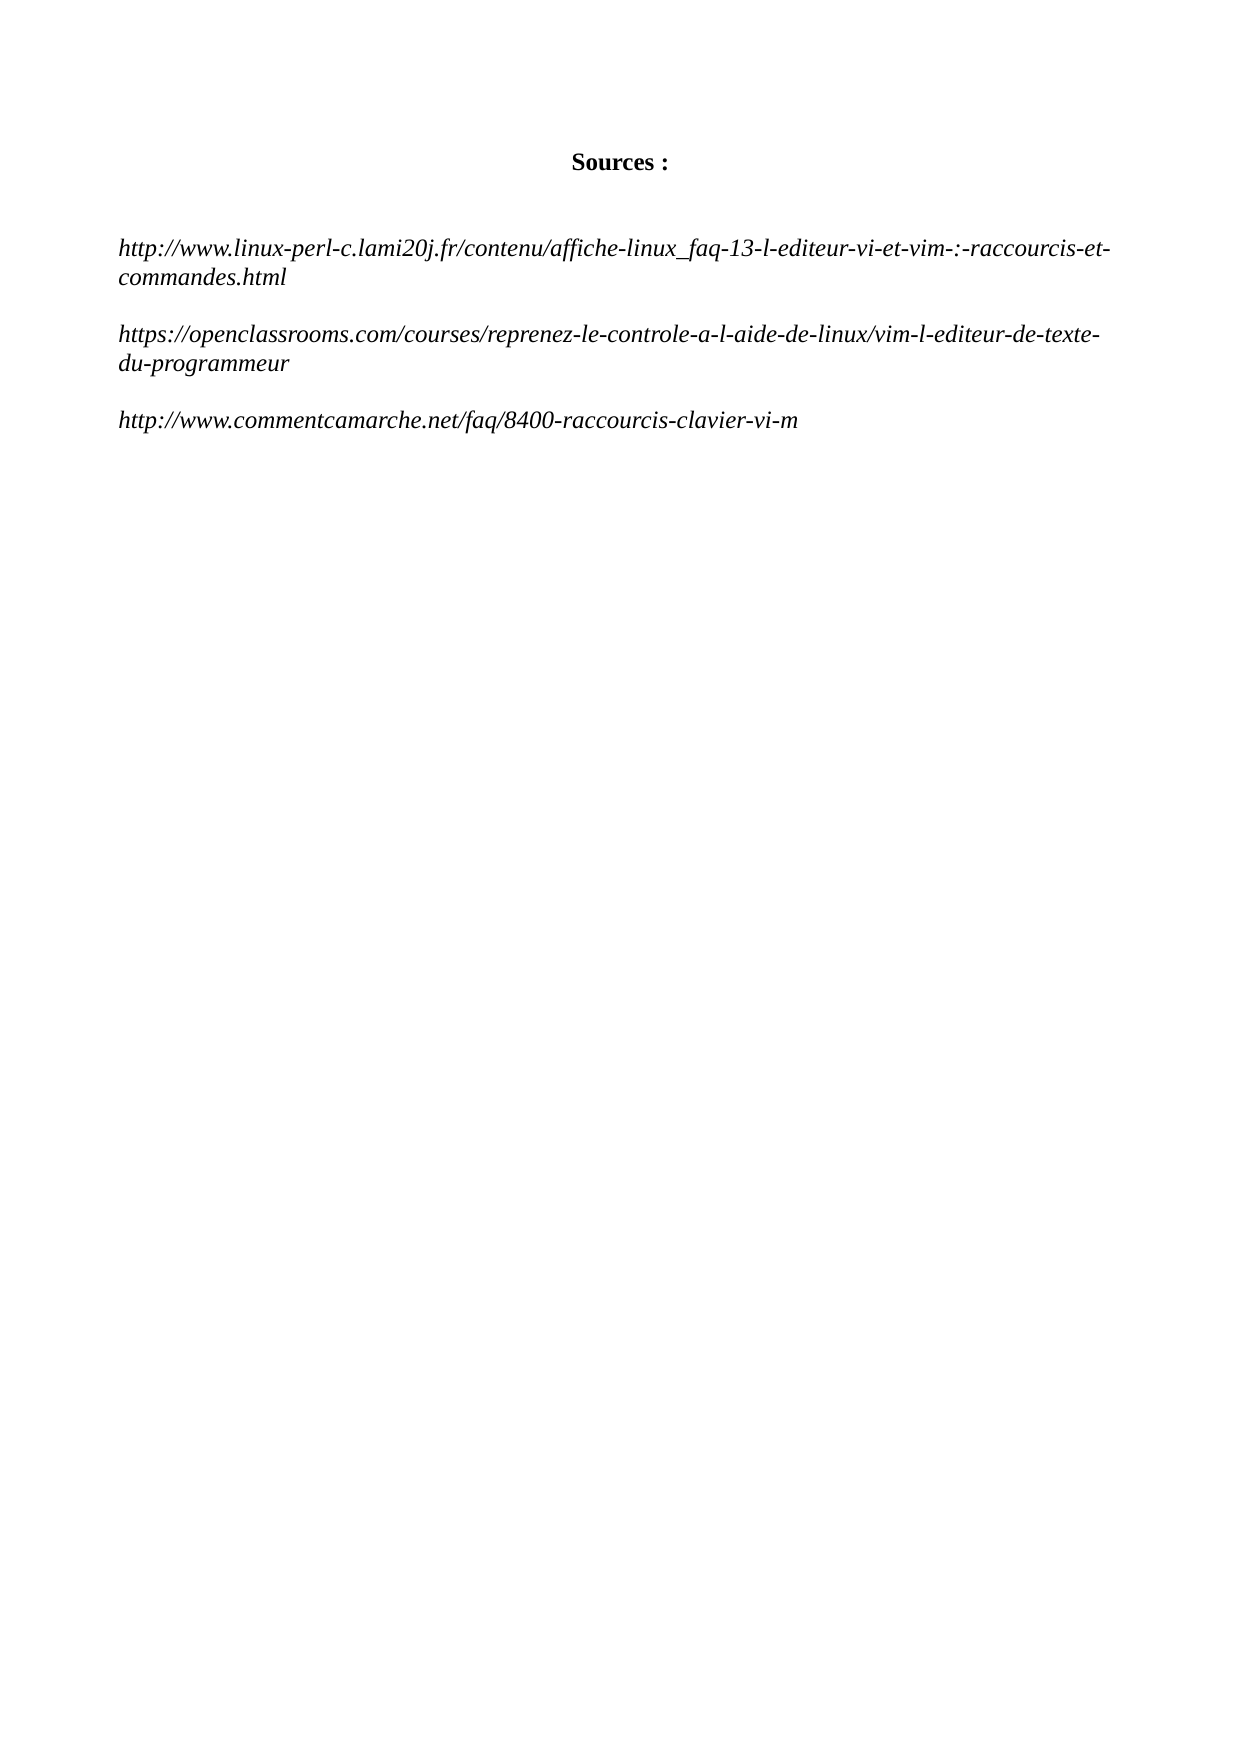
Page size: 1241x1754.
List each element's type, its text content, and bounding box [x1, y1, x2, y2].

text Sources : [118, 147, 1122, 176]
text https://openclassrooms.com/courses/reprenez-le-controle-a-l-aide-de-linux/vim-l-editeur-de-texte-du-programmeur [118, 319, 1122, 377]
text http://www.commentcamarche.net/faq/8400-raccourcis-clavier-vi-m [118, 406, 1122, 434]
text http://www.linux-perl-c.lami20j.fr/contenu/affiche-linux_faq-13-l-editeur-vi-et-vim-:-raccourcis-et-commandes.html [118, 233, 1122, 291]
